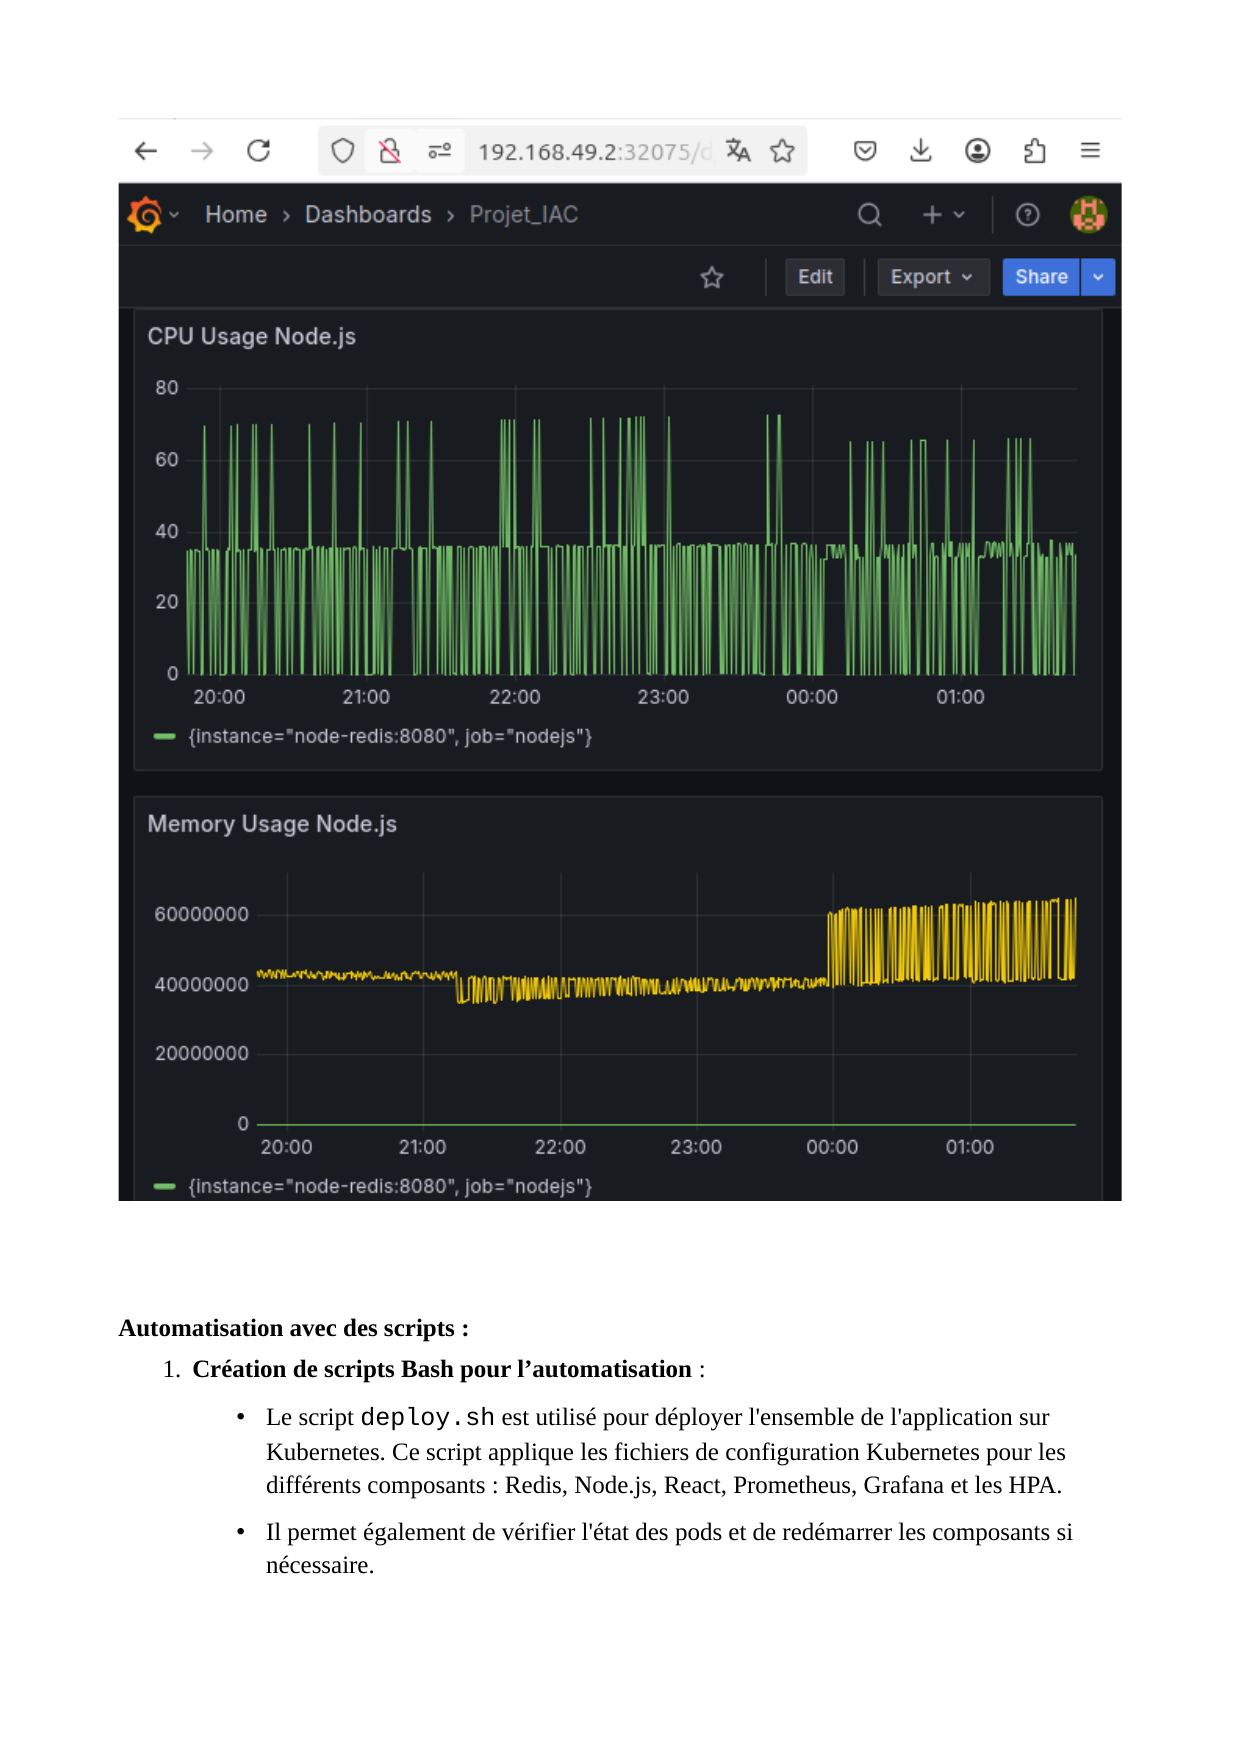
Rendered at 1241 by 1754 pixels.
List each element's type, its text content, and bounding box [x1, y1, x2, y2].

list Il permet également de vérifier l'état des pods et de redémarrer les composants si nécessaire. [236, 1517, 1122, 1579]
list Création de scripts Bash pour l’automatisation : [162, 1354, 1122, 1383]
subtitle Automatisation avec des scripts : [118, 1313, 1122, 1342]
picture [118, 118, 1122, 1201]
list Le script deploy.sh est utilisé pour déployer l'ensemble de l'application sur Kubernetes. Ce script applique les fichiers de configuration Kubernetes pour les différents composants : Redis, Node.js, React, Prometheus, Grafana et les HPA. [236, 1402, 1122, 1499]
